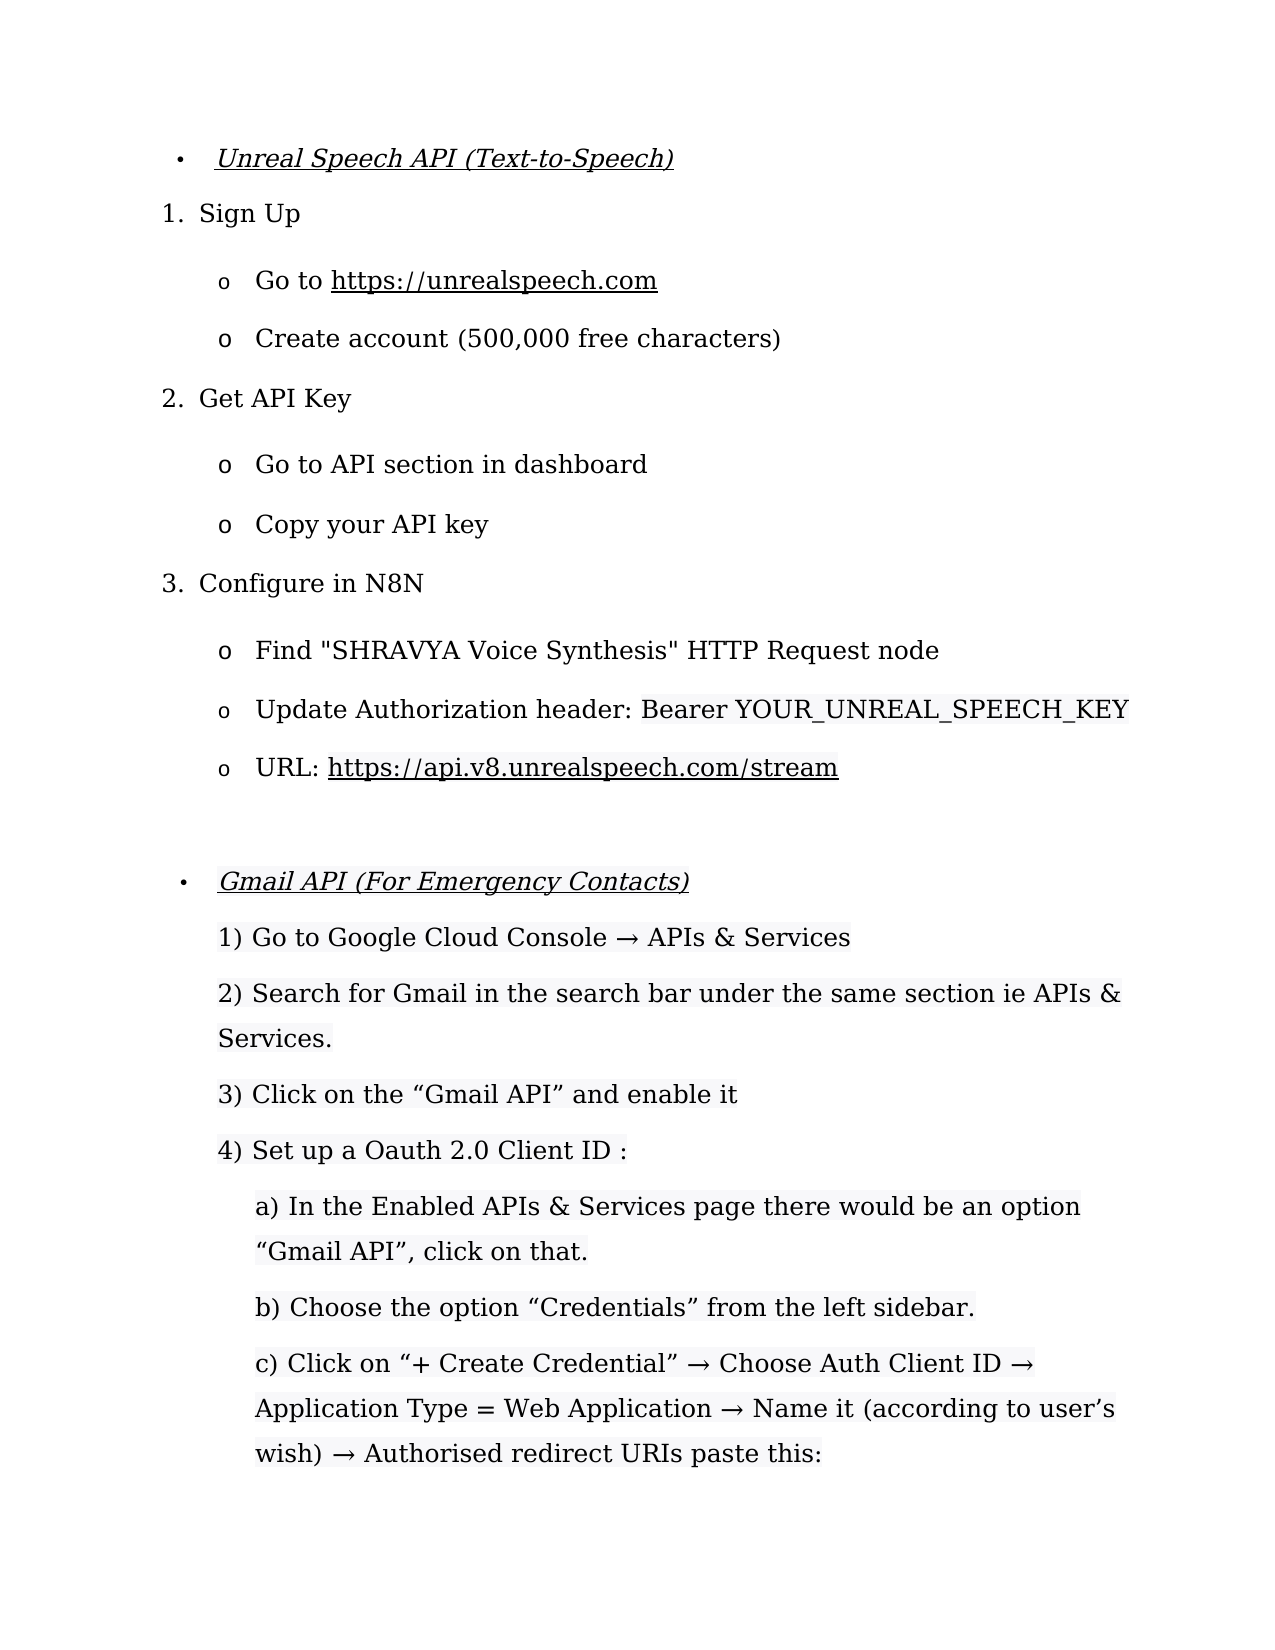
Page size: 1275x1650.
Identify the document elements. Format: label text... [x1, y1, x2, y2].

list 1) Go to Google Cloud Console → APIs & Services [180, 922, 1133, 952]
list Find "SHRAVYA Voice Synthesis" HTTP Request node [217, 635, 1133, 667]
list Get API Key [161, 382, 1133, 412]
list Go to https://unrealspeech.com [217, 265, 1133, 296]
list URL: https://api.v8.unrealspeech.com/stream [217, 752, 1133, 783]
list Create account (500,000 free characters) [217, 323, 1133, 355]
list a) In the Enabled APIs & Services page there would be an option “Gmail API”, click on that. [217, 1190, 1133, 1265]
list 2) Search for Gmail in the search bar under the same section ie APIs & Services. [180, 977, 1133, 1052]
list Unreal Speech API (Text-to-Speech) [177, 142, 1133, 172]
list Update Authorization header: Bearer YOUR_UNREAL_SPEECH_KEY [217, 694, 1133, 726]
list b) Choose the option “Credentials” from the left sidebar. [217, 1291, 1133, 1321]
list Copy your API key [217, 508, 1133, 541]
list 4) Set up a Oauth 2.0 Client ID : [180, 1134, 1133, 1164]
list 3) Click on the “Gmail API” and enable it [180, 1078, 1133, 1108]
list c) Click on “+ Create Credential” → Choose Auth Client ID → Application Type = Web Application → Name it (according to user’s wish) → Authorised redirect URIs paste this: [217, 1347, 1133, 1467]
list Sign Up [161, 198, 1133, 228]
list Configure in N8N [161, 568, 1133, 598]
list Go to API section in dashboard [217, 449, 1133, 481]
list Gmail API (For Emergency Contacts) [180, 866, 1133, 896]
